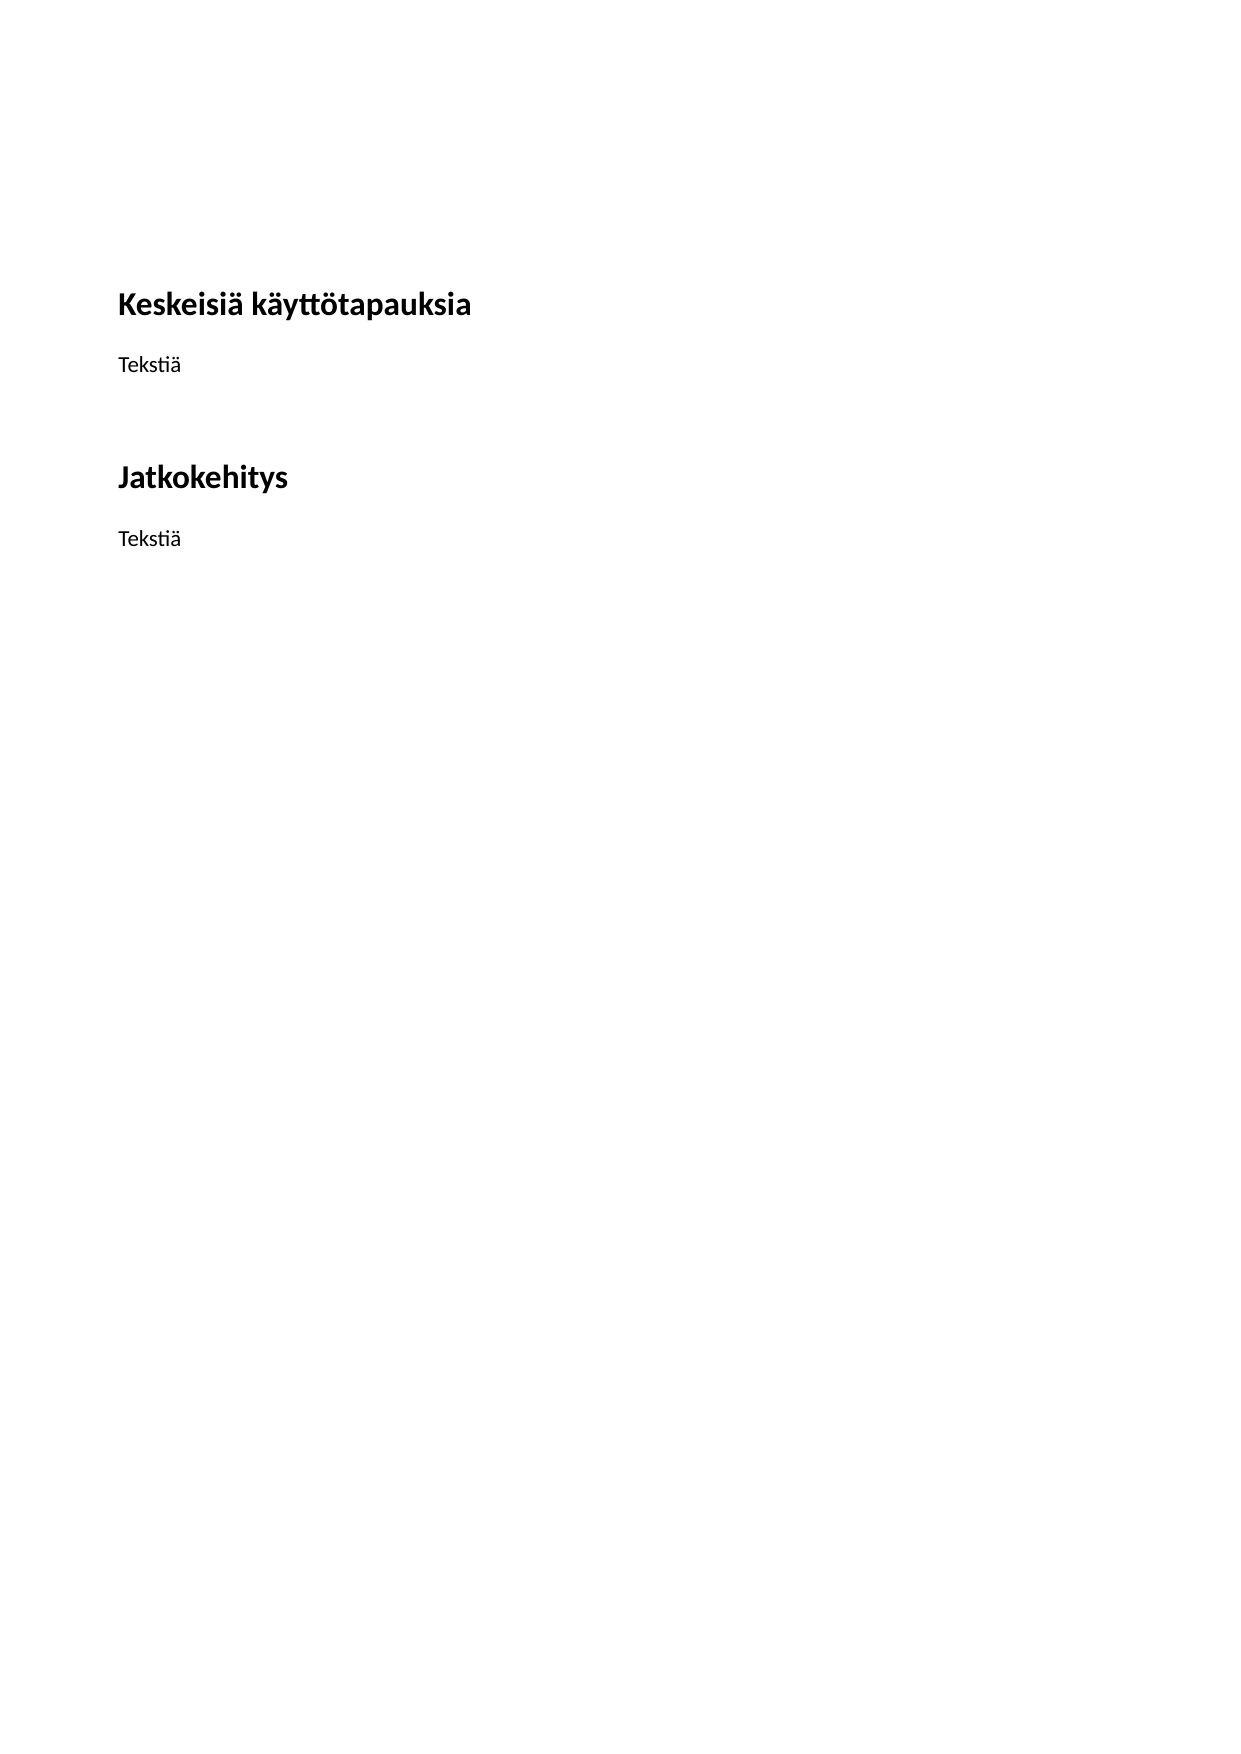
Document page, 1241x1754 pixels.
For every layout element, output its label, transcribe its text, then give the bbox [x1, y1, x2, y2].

text Tekstiä [118, 350, 1122, 378]
text Tekstiä [118, 524, 1122, 552]
text Keskeisiä käyttötapauksia [118, 283, 1122, 323]
text Jatkokehitys [118, 456, 1122, 497]
